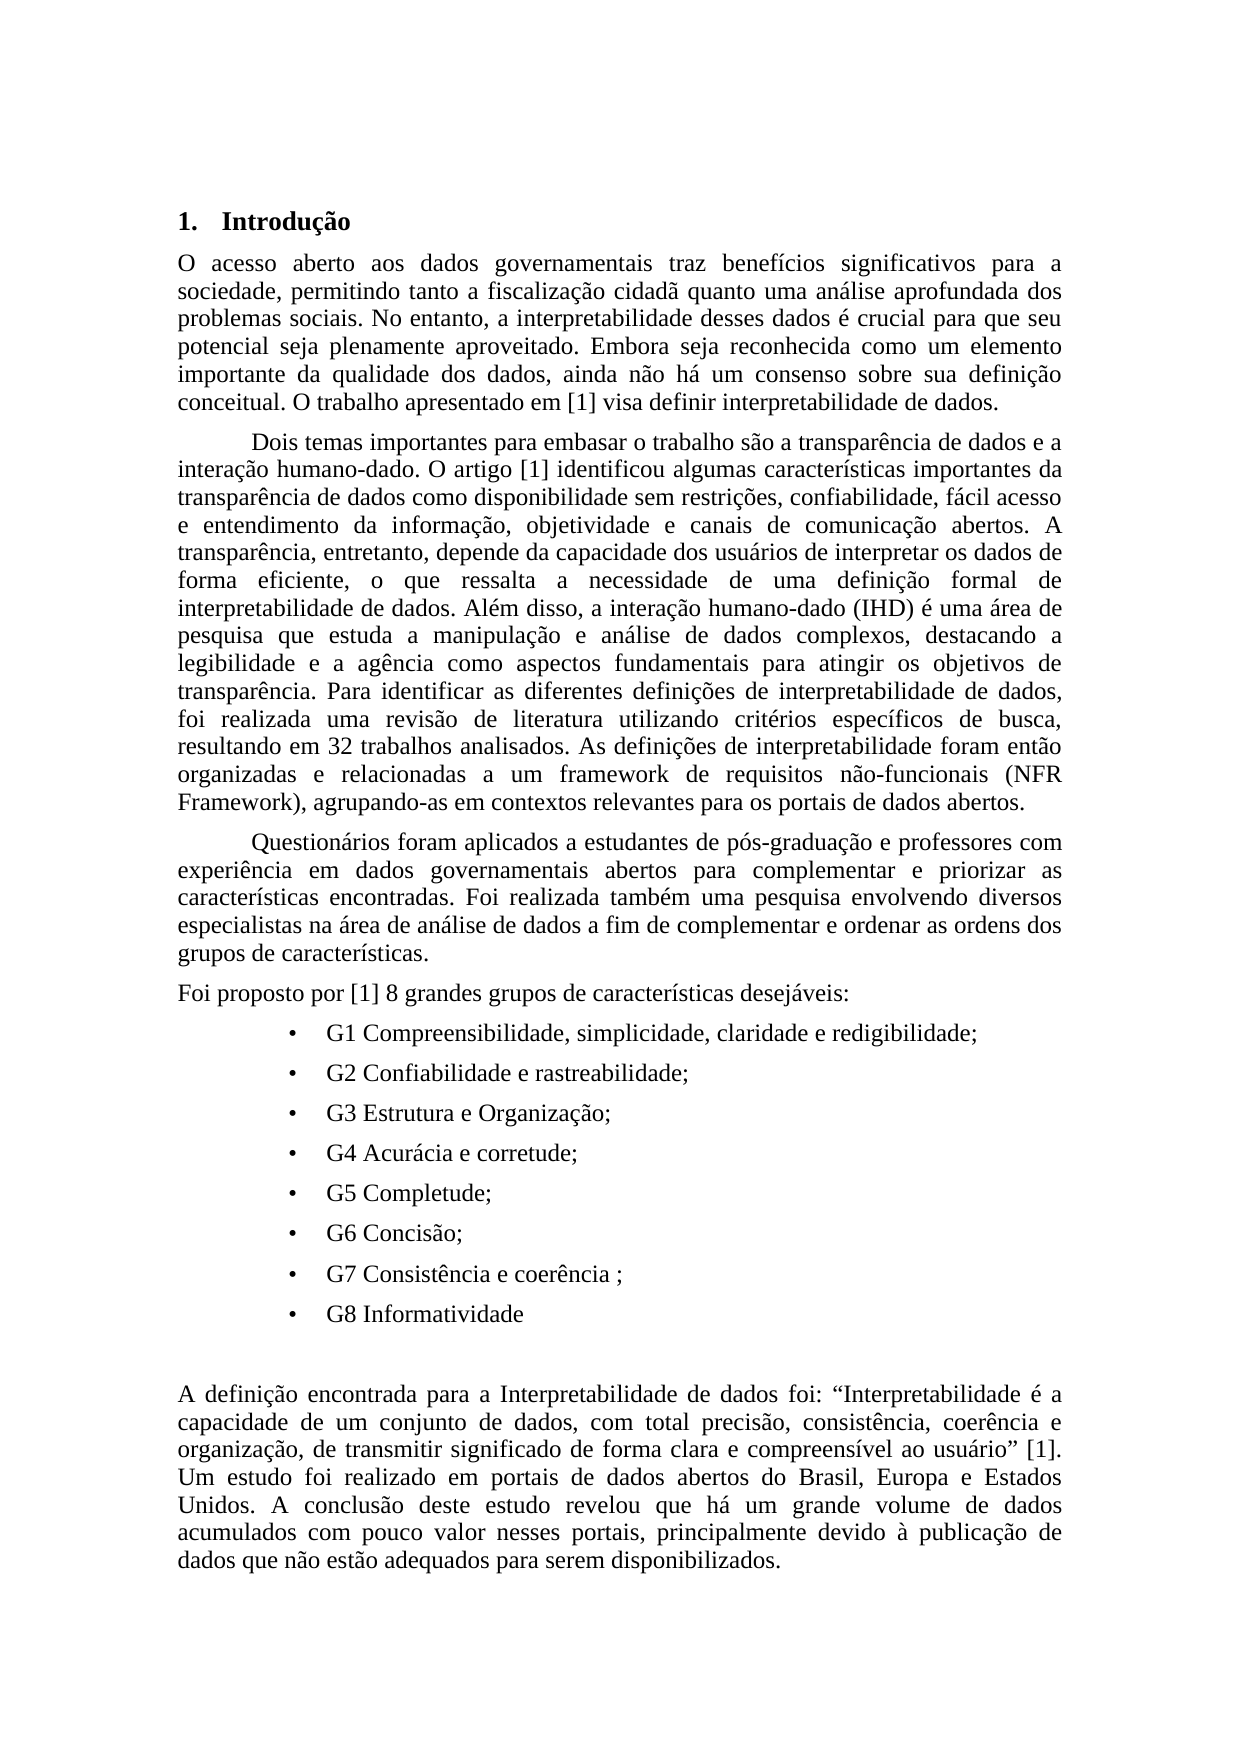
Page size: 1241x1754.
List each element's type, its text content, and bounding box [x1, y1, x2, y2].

list G7 Consistência e coerência ; [288, 1260, 1063, 1287]
list G5 Completude; [288, 1179, 1063, 1207]
list G2 Confiabilidade e rastreabilidade; [288, 1059, 1063, 1087]
text Foi proposto por [1] 8 grandes grupos de características desejáveis: [177, 979, 1063, 1007]
text Dois temas importantes para embasar o trabalho são a transparência de dados e a interação humano-dado. O artigo [1] identificou algumas características importantes da transparência de dados como disponibilidade sem restrições, confiabilidade, fácil acesso e entendimento da informação, objetividade e canais de comunicação abertos. A transparência, entretanto, depende da capacidade dos usuários de interpretar os dados de forma eficiente, o que ressalta a necessidade de uma definição formal de interpretabilidade de dados. Além disso, a interação humano-dado (IHD) é uma área de pesquisa que estuda a manipulação e análise de dados complexos, destacando a legibilidade e a agência como aspectos fundamentais para atingir os objetivos de transparência. Para identificar as diferentes definições de interpretabilidade de dados, foi realizada uma revisão de literatura utilizando critérios específicos de busca, resultando em 32 trabalhos analisados. As definições de interpretabilidade foram então organizadas e relacionadas a um framework de requisitos não-funcionais (NFR Framework), agrupando-as em contextos relevantes para os portais de dados abertos. [177, 428, 1063, 816]
text Questionários foram aplicados a estudantes de pós-graduação e professores com experiência em dados governamentais abertos para complementar e priorizar as características encontradas. Foi realizada também uma pesquisa envolvendo diversos especialistas na área de análise de dados a fim de complementar e ordenar as ordens dos grupos de características. [177, 828, 1063, 967]
list G1 Compreensibilidade, simplicidade, claridade e redigibilidade; [288, 1019, 1063, 1047]
list G3 Estrutura e Organização; [288, 1099, 1063, 1127]
text O acesso aberto aos dados governamentais traz benefícios significativos para a sociedade, permitindo tanto a fiscalização cidadã quanto uma análise aprofundada dos problemas sociais. No entanto, a interpretabilidade desses dados é crucial para que seu potencial seja plenamente aproveitado. Embora seja reconhecida como um elemento importante da qualidade dos dados, ainda não há um consenso sobre sua definição conceitual. O trabalho apresentado em [1] visa definir interpretabilidade de dados. [177, 249, 1063, 415]
list G8 Informatividade [288, 1300, 1063, 1327]
list G6 Concisão; [288, 1219, 1063, 1247]
title Introdução [177, 207, 1063, 237]
list G4 Acurácia e corretude; [288, 1139, 1063, 1167]
text A definição encontrada para a Interpretabilidade de dados foi: “Interpretabilidade é a capacidade de um conjunto de dados, com total precisão, consistência, coerência e organização, de transmitir significado de forma clara e compreensível ao usuário” [1]. Um estudo foi realizado em portais de dados abertos do Brasil, Europa e Estados Unidos. A conclusão deste estudo revelou que há um grande volume de dados acumulados com pouco valor nesses portais, principalmente devido à publicação de dados que não estão adequados para serem disponibilizados. [177, 1380, 1063, 1574]
